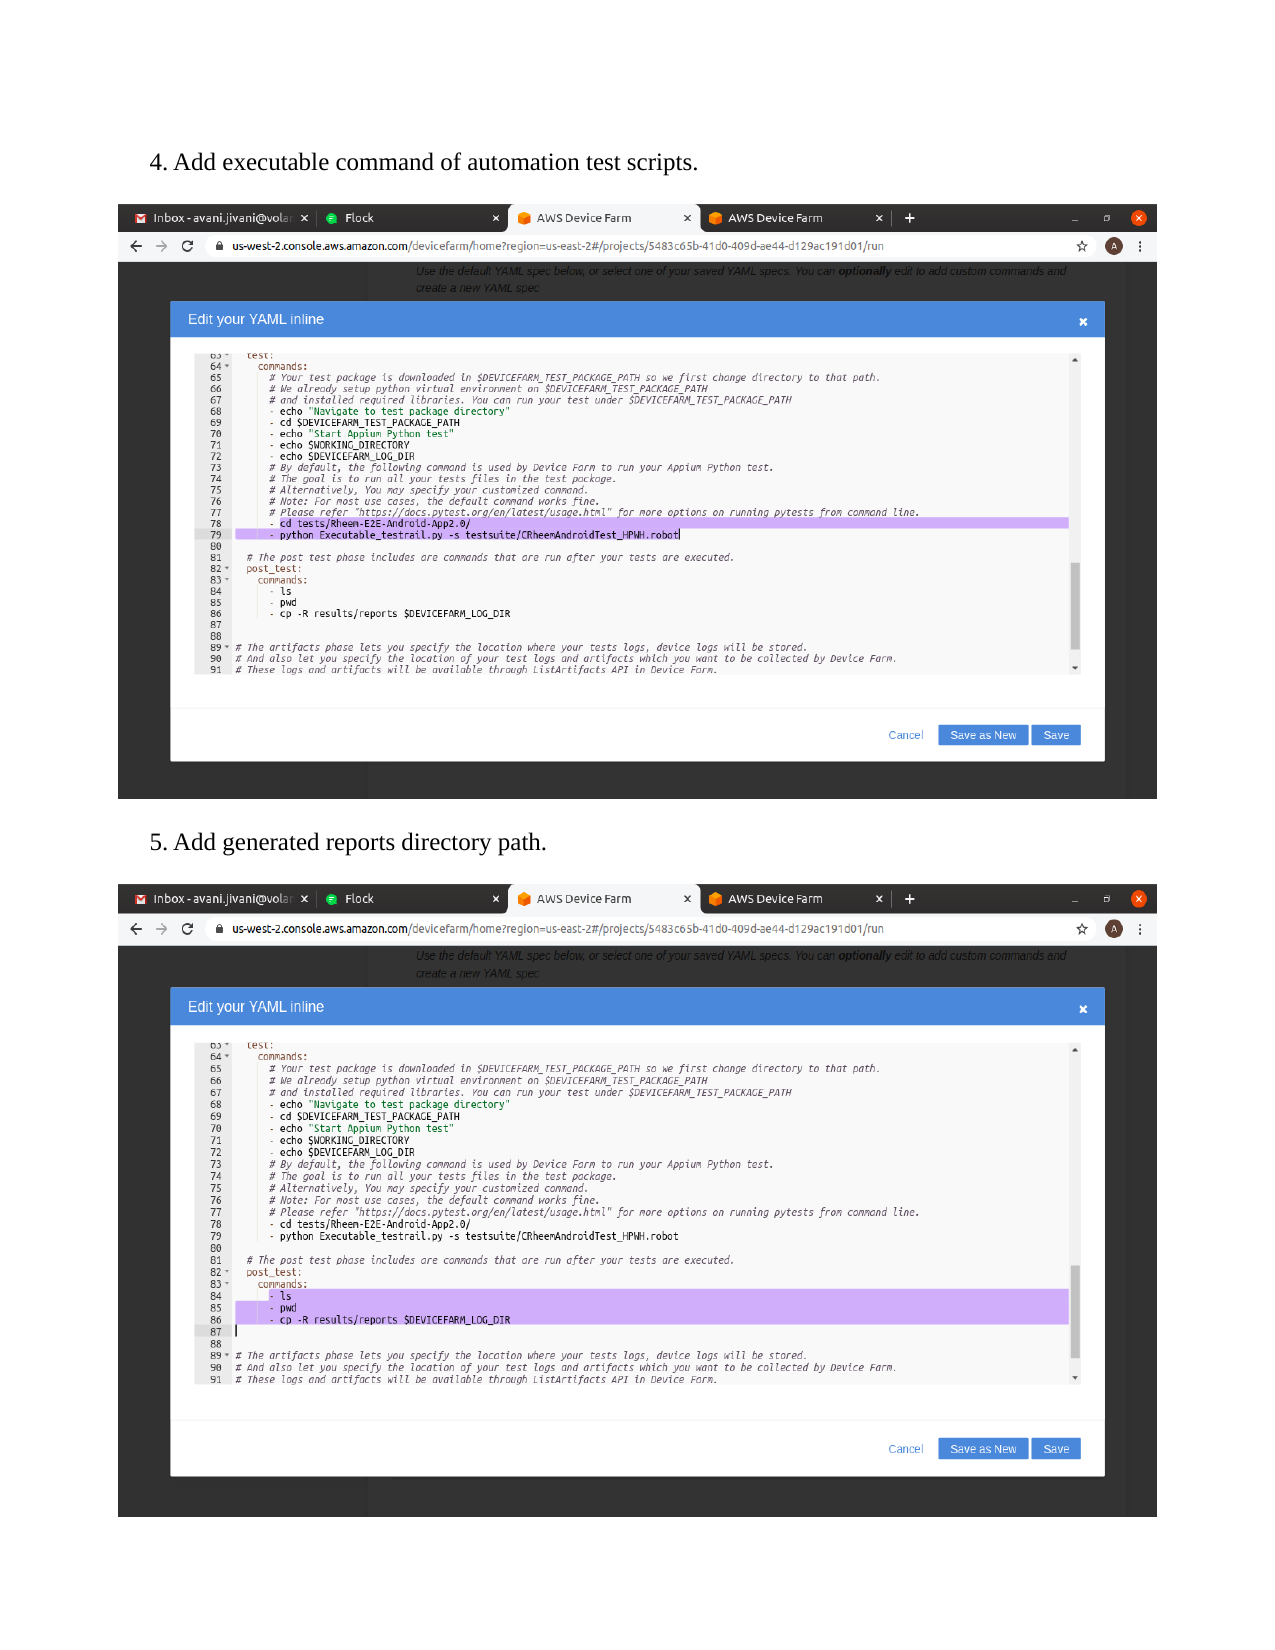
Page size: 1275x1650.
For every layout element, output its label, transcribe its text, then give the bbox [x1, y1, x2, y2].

picture [118, 884, 1157, 1517]
picture [118, 204, 1157, 799]
text 4. Add executable command of automation test scripts. [118, 147, 1157, 176]
text 5. Add generated reports directory path. [118, 827, 1157, 856]
